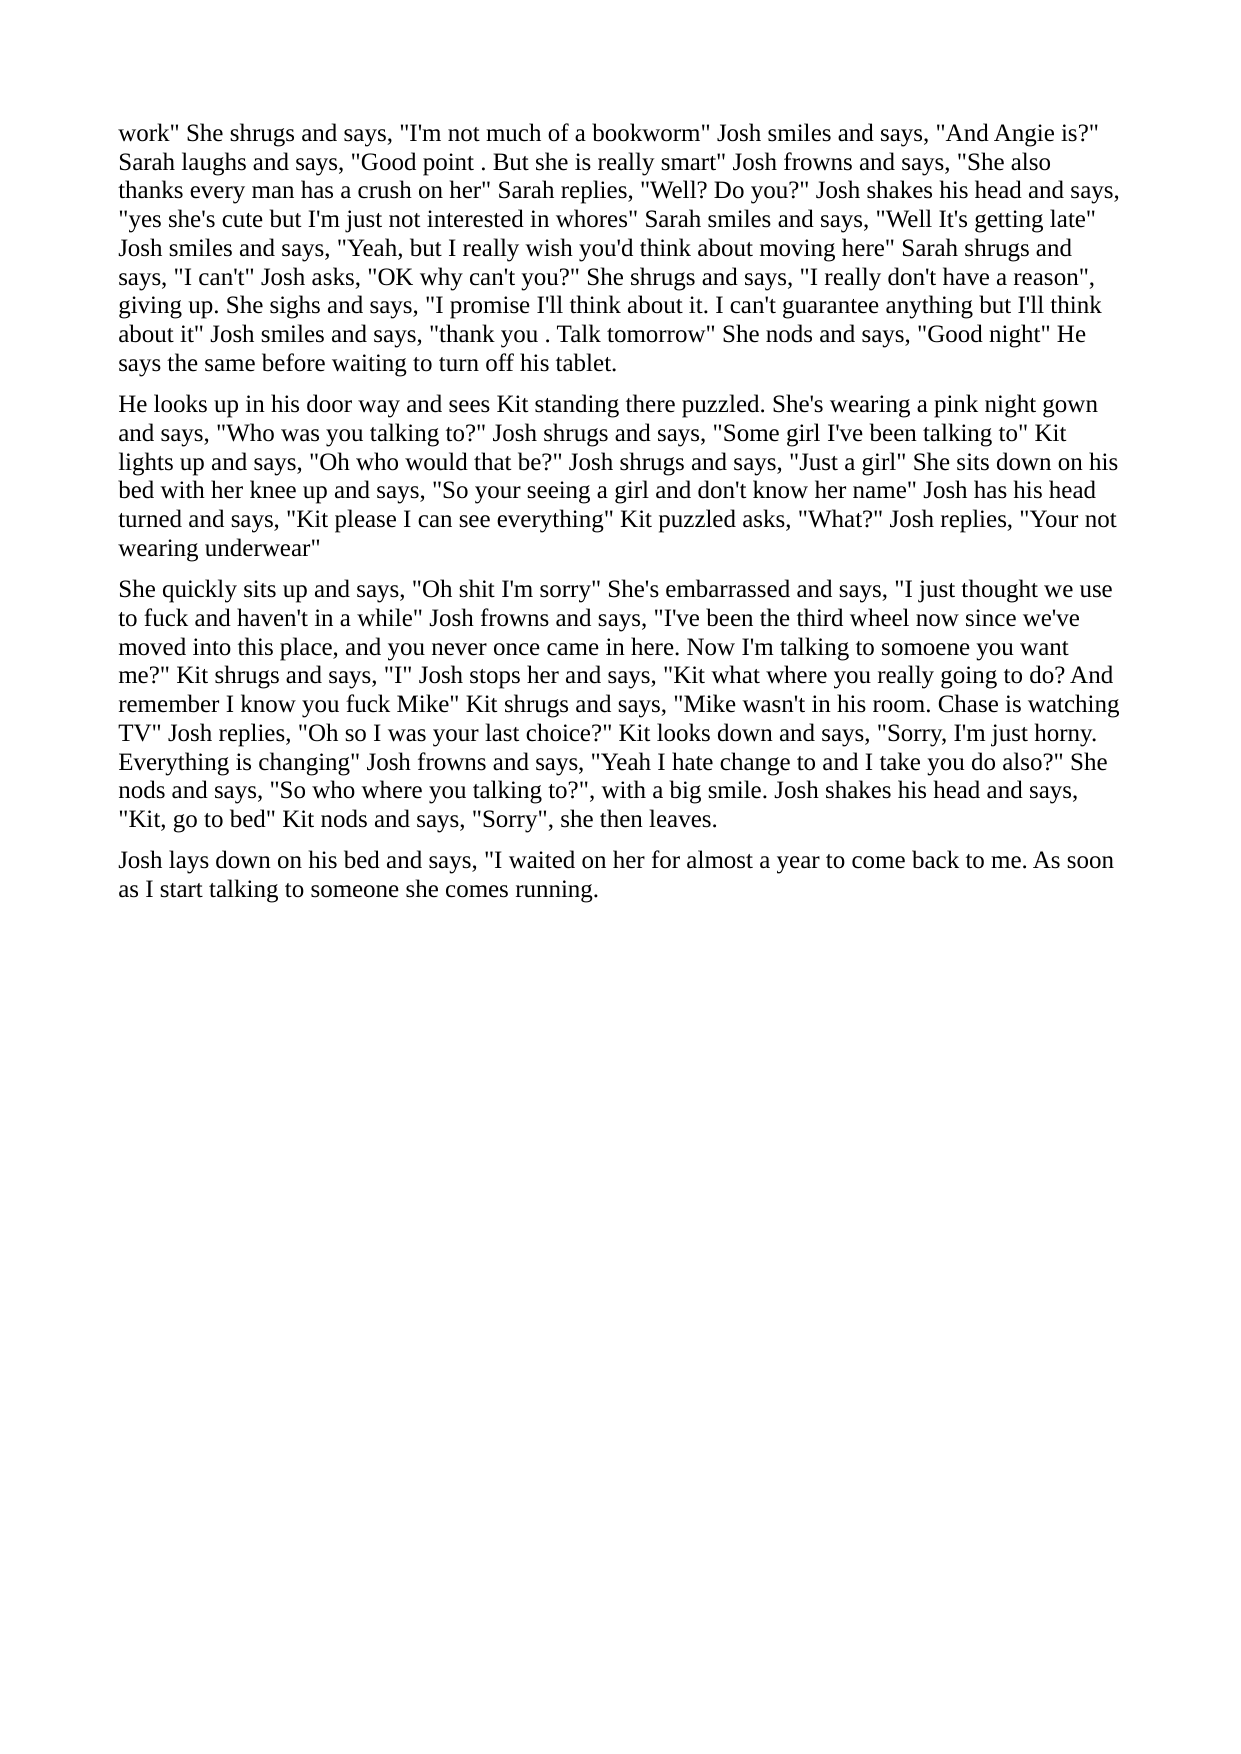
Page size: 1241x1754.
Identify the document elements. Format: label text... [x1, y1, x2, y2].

text He looks up in his door way and sees Kit standing there puzzled. She's wearing a pink night gown and says, "Who was you talking to?" Josh shrugs and says, "Some girl I've been talking to" Kit lights up and says, "Oh who would that be?" Josh shrugs and says, "Just a girl" She sits down on his bed with her knee up and says, "So your seeing a girl and don't know her name" Josh has his head turned and says, "Kit please I can see everything" Kit puzzled asks, "What?" Josh replies, "Your not wearing underwear" [118, 389, 1122, 562]
text She quickly sits up and says, "Oh shit I'm sorry" She's embarrassed and says, "I just thought we use to fuck and haven't in a while" Josh frowns and says, "I've been the third wheel now since we've moved into this place, and you never once came in here. Now I'm talking to somoene you want me?" Kit shrugs and says, "I" Josh stops her and says, "Kit what where you really going to do? And remember I know you fuck Mike" Kit shrugs and says, "Mike wasn't in his room. Chase is watching TV" Josh replies, "Oh so I was your last choice?" Kit looks down and says, "Sorry, I'm just horny. Everything is changing" Josh frowns and says, "Yeah I hate change to and I take you do also?" She nods and says, "So who where you talking to?", with a big smile. Josh shakes his head and says, "Kit, go to bed" Kit nods and says, "Sorry", she then leaves. [118, 574, 1122, 833]
text Josh lays down on his bed and says, "I waited on her for almost a year to come back to me. As soon as I start talking to someone she comes running. [118, 846, 1122, 903]
text work" She shrugs and says, "I'm not much of a bookworm" Josh smiles and says, "And Angie is?" Sarah laughs and says, "Good point . But she is really smart" Josh frowns and says, "She also thanks every man has a crush on her" Sarah replies, "Well? Do you?" Josh shakes his head and says, "yes she's cute but I'm just not interested in whores" Sarah smiles and says, "Well It's getting late" Josh smiles and says, "Yeah, but I really wish you'd think about moving here" Sarah shrugs and says, "I can't" Josh asks, "OK why can't you?" She shrugs and says, "I really don't have a reason", giving up. She sighs and says, "I promise I'll think about it. I can't guarantee anything but I'll think about it" Josh smiles and says, "thank you . Talk tomorrow" She nods and says, "Good night" He says the same before waiting to turn off his tablet. [118, 118, 1122, 377]
